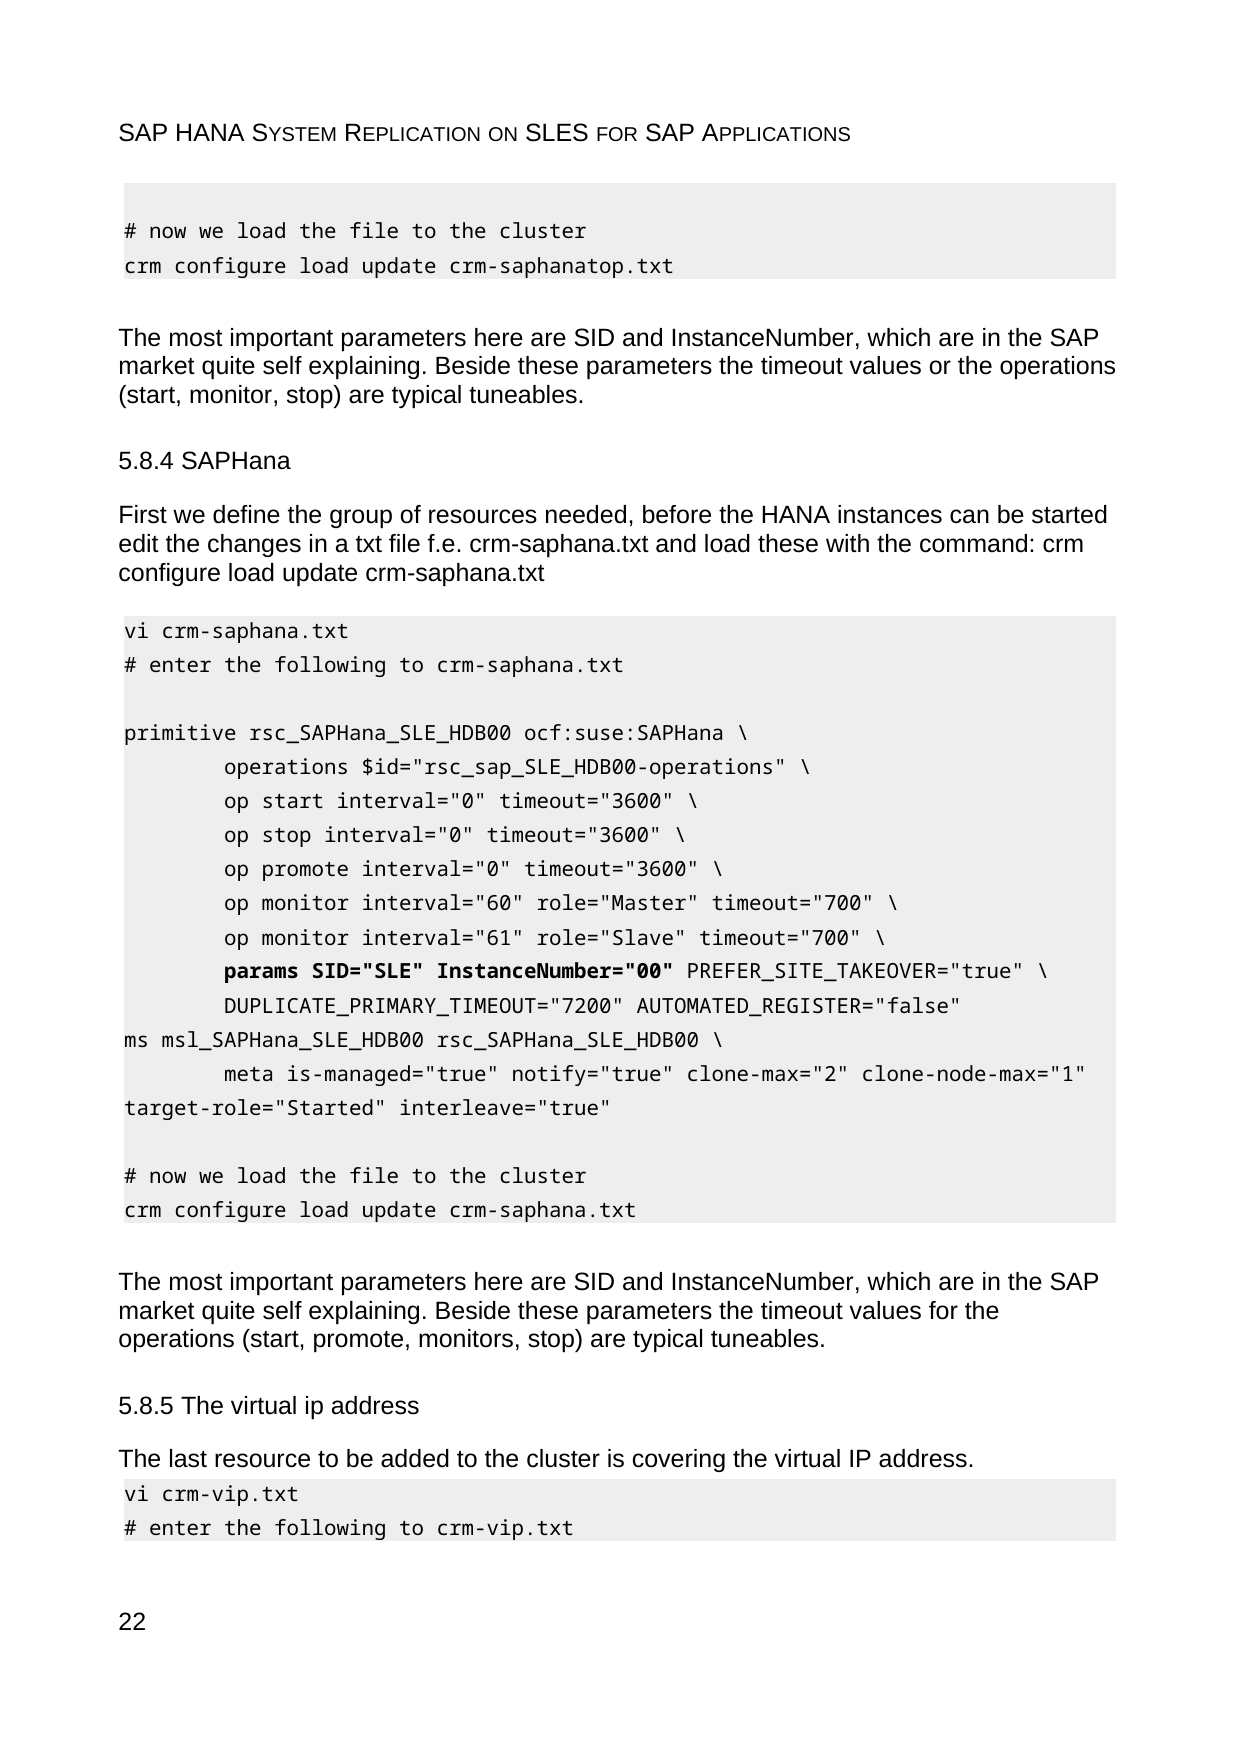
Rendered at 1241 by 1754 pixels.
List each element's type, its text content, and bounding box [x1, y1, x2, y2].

text edit the changes in a txt file f.e. crm-saphana.txt and load these with the command: crm configure load update crm-saphana.txt [118, 529, 1122, 586]
text First we define the group of resources needed, before the HANA instances can be started [118, 500, 1122, 529]
table_header vi crm-saphana.txt # enter the following to crm-saphana.txt primitive rsc_SAPHana_SLE_HDB00 ocf:suse:SAPHana \ operations $id="rsc_sap_SLE_HDB00-operations" \ op start interval="0" timeout="3600" \ op stop interval="0" timeout="3600" \ op promote interval="0" timeout="3600" \ op monitor interval="60" role="Master" timeout="700" \ op monitor interval="61" role="Slave" timeout="700" \ params SID="SLE" InstanceNumber="00" PREFER_SITE_TAKEOVER="true" \ DUPLICATE_PRIMARY_TIMEOUT="7200" AUTOMATED_REGISTER="false" ms msl_SAPHana_SLE_HDB00 rsc_SAPHana_SLE_HDB00 \ meta is-managed="true" notify="true" clone-max="2" clone-node-max="1" target-role="Started" interleave="true" # now we load the file to the cluster crm configure load update crm-saphana.txt [118, 610, 1122, 1229]
text The last resource to be added to the cluster is covering the virtual IP address. [118, 1444, 1122, 1473]
text The most important parameters here are SID and InstanceNumber, which are in the SAP market quite self explaining. Beside these parameters the timeout values for the operations (start, promote, monitors, stop) are typical tuneables. [118, 1267, 1122, 1353]
table_header # now we load the file to the cluster crm configure load update crm-saphanatop.txt [118, 177, 1122, 285]
table_header vi crm-vip.txt # enter the following to crm-vip.txt [118, 1473, 1122, 1547]
subtitle The virtual ip address [118, 1391, 1122, 1419]
text The most important parameters here are SID and InstanceNumber, which are in the SAP market quite self explaining. Beside these parameters the timeout values or the operations (start, monitor, stop) are typical tuneables. [118, 323, 1122, 409]
subtitle SAPHana [118, 446, 1122, 475]
